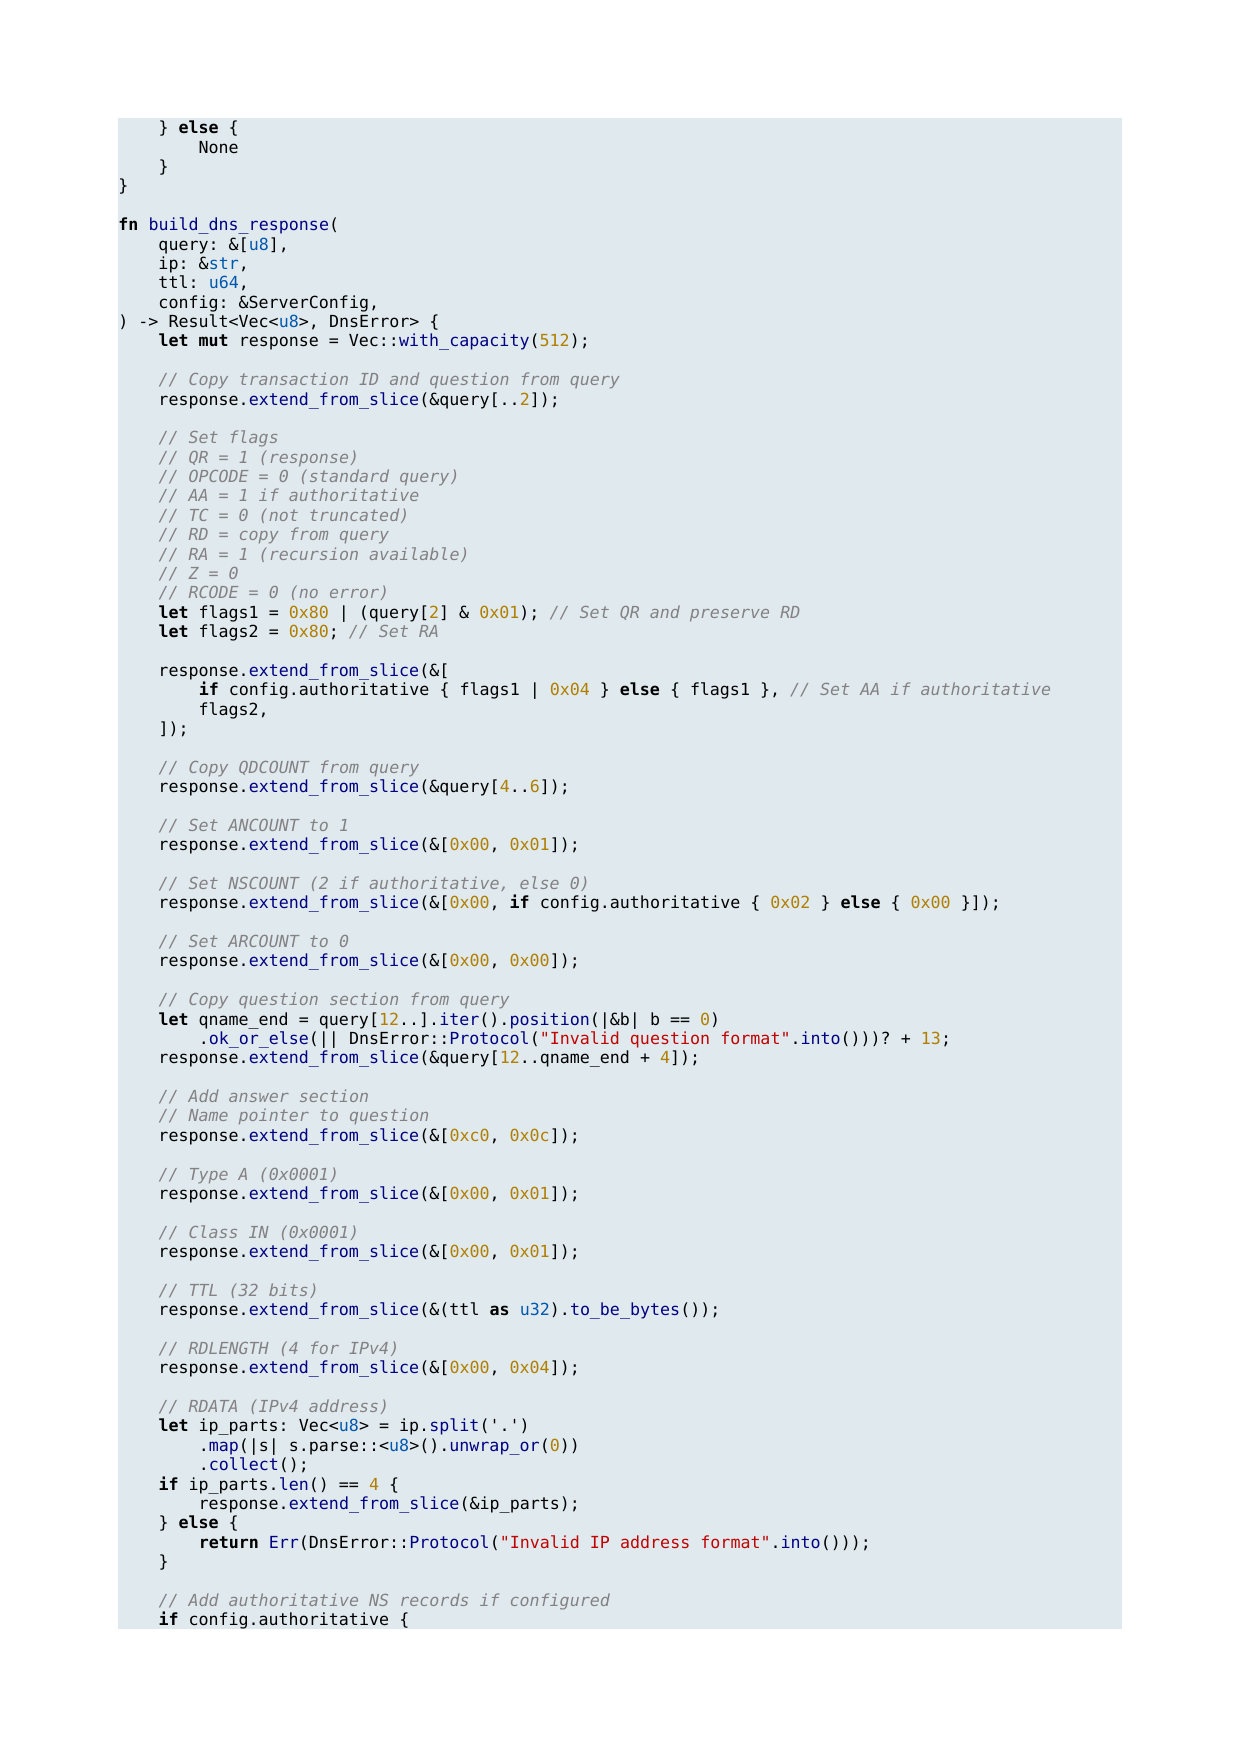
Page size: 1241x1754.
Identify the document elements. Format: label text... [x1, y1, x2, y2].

text response.extend_from_slice(&query[12..qname_end + 4]); [118, 1048, 1122, 1067]
text response.extend_from_slice(&query[4..6]); [118, 777, 1122, 796]
text response.extend_from_slice(&[0x00, 0x04]); [118, 1358, 1122, 1377]
text response.extend_from_slice(&[0x00, 0x01]); [118, 835, 1122, 854]
text // Class IN (0x0001) [118, 1222, 1122, 1242]
text return Err(DnsError::Protocol("Invalid IP address format".into())); [118, 1532, 1122, 1552]
text if config.authoritative { flags1 | 0x04 } else { flags1 }, // Set AA if authoritative [118, 680, 1122, 699]
text response.extend_from_slice(&(ttl as u32).to_be_bytes()); [118, 1300, 1122, 1319]
text // Add answer section [118, 1087, 1122, 1106]
text } else { [118, 1513, 1122, 1532]
text query: &[u8], [118, 234, 1122, 254]
text // Name pointer to question [118, 1106, 1122, 1126]
text response.extend_from_slice(&[0x00, 0x01]); [118, 1184, 1122, 1203]
text // RDATA (IPv4 address) [118, 1397, 1122, 1416]
text .collect(); [118, 1455, 1122, 1474]
text response.extend_from_slice(&ip_parts); [118, 1494, 1122, 1513]
text response.extend_from_slice(&[0x00, 0x00]); [118, 951, 1122, 971]
text // TC = 0 (not truncated) [118, 506, 1122, 525]
text None [118, 137, 1122, 157]
text let flags2 = 0x80; // Set RA [118, 622, 1122, 641]
text // RCODE = 0 (no error) [118, 583, 1122, 602]
text // Set ANCOUNT to 1 [118, 816, 1122, 835]
text .ok_or_else(|| DnsError::Protocol("Invalid question format".into()))? + 13; [118, 1029, 1122, 1048]
text } else { [118, 118, 1122, 137]
text ip: &str, [118, 254, 1122, 273]
text // Copy QDCOUNT from query [118, 757, 1122, 777]
text // AA = 1 if authoritative [118, 486, 1122, 506]
text // RDLENGTH (4 for IPv4) [118, 1339, 1122, 1358]
text response.extend_from_slice(&[0xc0, 0x0c]); [118, 1126, 1122, 1145]
text // RD = copy from query [118, 525, 1122, 544]
text // Set ARCOUNT to 0 [118, 932, 1122, 951]
text response.extend_from_slice(&query[..2]); [118, 389, 1122, 409]
text .map(|s| s.parse::<u8>().unwrap_or(0)) [118, 1436, 1122, 1455]
text let qname_end = query[12..].iter().position(|&b| b == 0) [118, 1009, 1122, 1029]
text if ip_parts.len() == 4 { [118, 1474, 1122, 1494]
text ttl: u64, [118, 273, 1122, 292]
text let flags1 = 0x80 | (query[2] & 0x01); // Set QR and preserve RD [118, 602, 1122, 622]
text response.extend_from_slice(&[0x00, if config.authoritative { 0x02 } else { 0x00 }]); [118, 893, 1122, 912]
text // TTL (32 bits) [118, 1281, 1122, 1300]
text // Z = 0 [118, 564, 1122, 583]
text // Set NSCOUNT (2 if authoritative, else 0) [118, 874, 1122, 893]
text // Set flags [118, 428, 1122, 447]
text ]); [118, 719, 1122, 738]
text // Copy question section from query [118, 990, 1122, 1009]
text let mut response = Vec::with_capacity(512); [118, 331, 1122, 351]
text ) -> Result<Vec<u8>, DnsError> { [118, 312, 1122, 331]
text // QR = 1 (response) [118, 447, 1122, 467]
text // Add authoritative NS records if configured [118, 1591, 1122, 1610]
text } [118, 176, 1122, 196]
text flags2, [118, 699, 1122, 719]
text fn build_dns_response( [118, 215, 1122, 234]
text // Copy transaction ID and question from query [118, 370, 1122, 389]
text response.extend_from_slice(&[0x00, 0x01]); [118, 1242, 1122, 1261]
text // Type A (0x0001) [118, 1164, 1122, 1184]
text let ip_parts: Vec<u8> = ip.split('.') [118, 1416, 1122, 1436]
text // OPCODE = 0 (standard query) [118, 467, 1122, 486]
text if config.authoritative { [118, 1610, 1122, 1629]
text response.extend_from_slice(&[ [118, 661, 1122, 680]
text } [118, 157, 1122, 176]
text } [118, 1552, 1122, 1571]
text // RA = 1 (recursion available) [118, 544, 1122, 564]
text config: &ServerConfig, [118, 292, 1122, 312]
